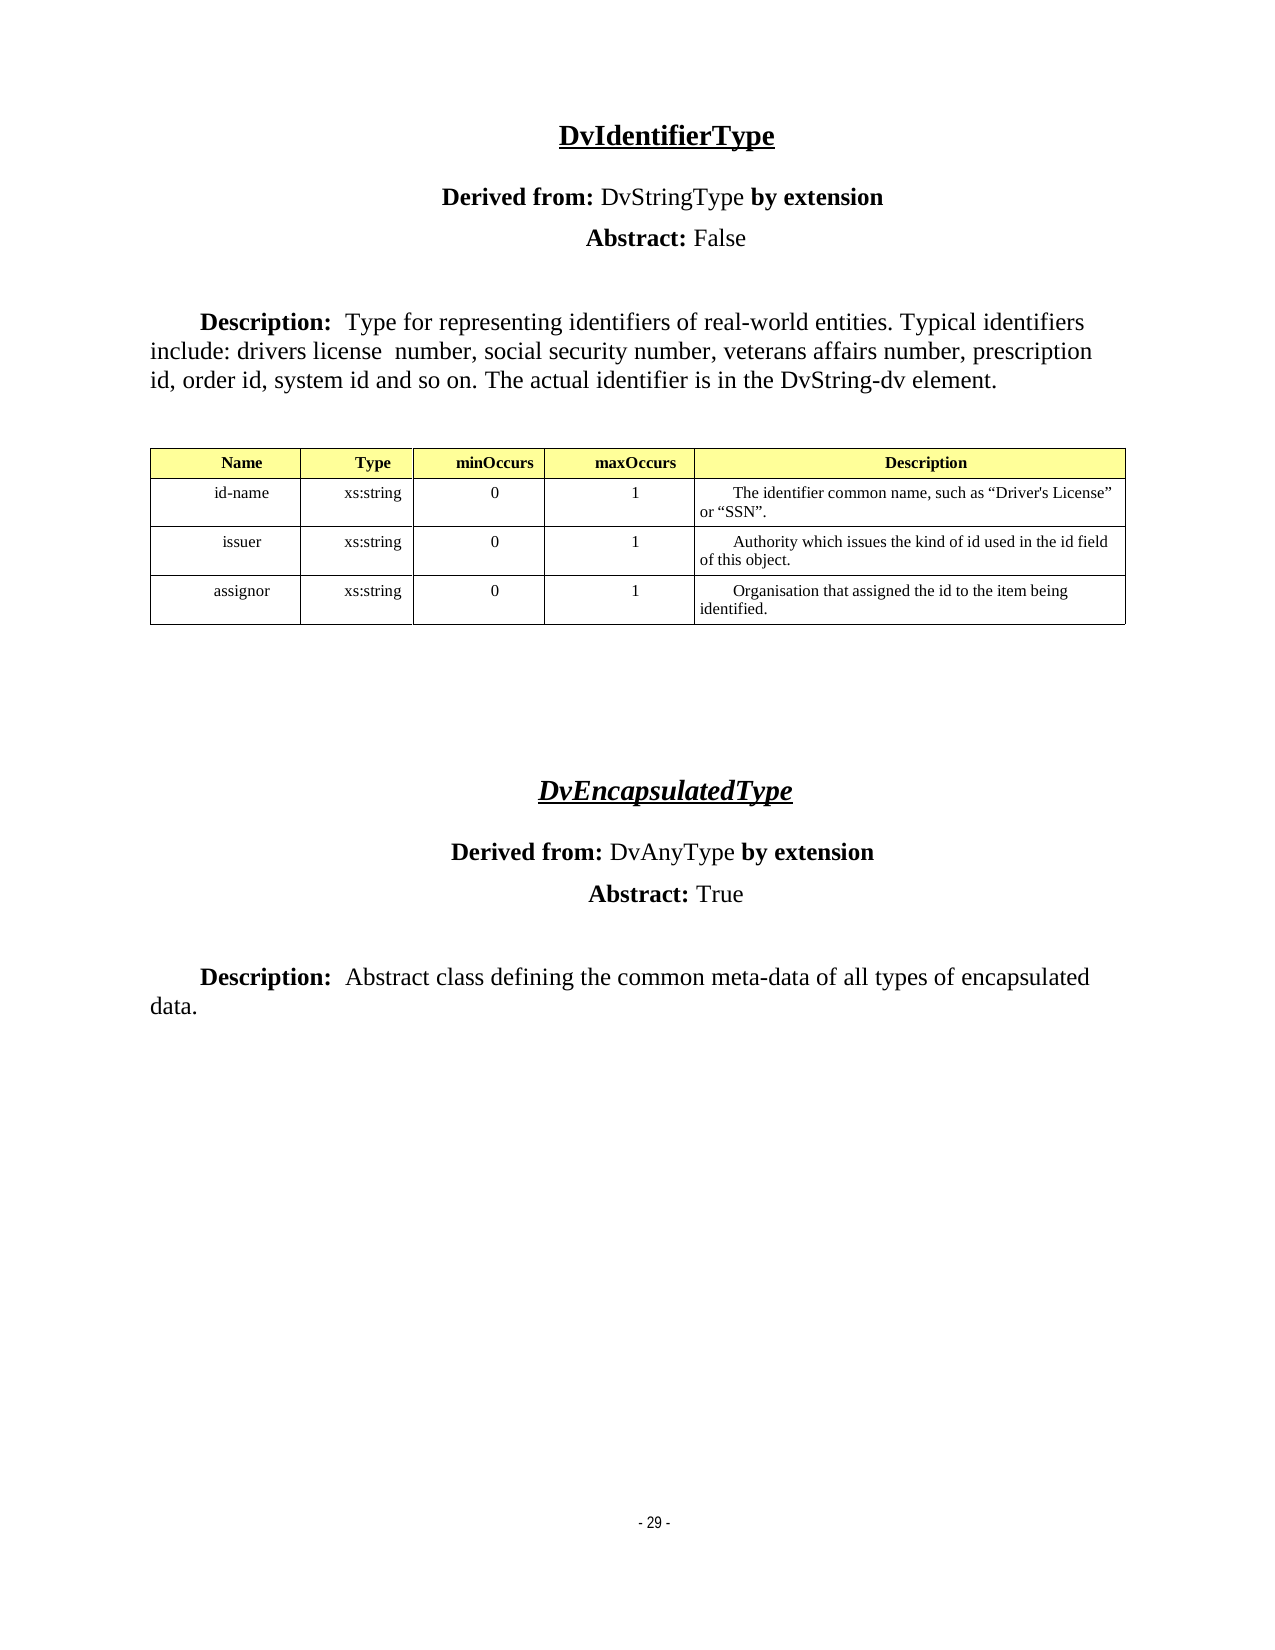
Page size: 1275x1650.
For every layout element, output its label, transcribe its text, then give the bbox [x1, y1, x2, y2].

text Abstract: True [150, 878, 1125, 908]
table_header Type [301, 449, 412, 478]
table_cell xs:string [301, 527, 412, 575]
table_cell 1 [545, 527, 694, 575]
table_cell The identifier common name, such as “Driver's License” or “SSN”. [695, 479, 1125, 526]
table_cell 0 [414, 527, 544, 575]
text DvEncapsulatedType [150, 773, 1125, 807]
table_header Description [695, 449, 1125, 478]
table_cell 1 [545, 576, 694, 624]
table_cell 0 [414, 479, 544, 526]
text Abstract: False [150, 223, 1125, 252]
table_header Name [151, 449, 300, 478]
text Derived from: DvAnyType by extension [150, 837, 1125, 866]
text Description: Type for representing identifiers of real-world entities. Typical identifiers include: drivers license number, social security number, veterans affairs number, prescription id, order id, system id and so on. The actual identifier is in the DvString-dv element. [150, 306, 1125, 394]
table_cell 0 [414, 576, 544, 624]
table_cell xs:string [301, 576, 412, 624]
table_header minOccurs [414, 449, 544, 478]
table_cell issuer [151, 527, 300, 575]
text Derived from: DvStringType by extension [150, 182, 1125, 211]
text DvIdentifierType [150, 118, 1125, 152]
table_cell 1 [545, 479, 694, 526]
text Description: Abstract class defining the common meta-data of all types of encapsulated data. [150, 962, 1125, 1020]
table_cell xs:string [301, 479, 412, 526]
table_cell id-name [151, 479, 300, 526]
table_cell assignor [151, 576, 300, 624]
table_cell Organisation that assigned the id to the item being identified. [695, 576, 1125, 624]
table_header maxOccurs [545, 449, 694, 478]
table_cell Authority which issues the kind of id used in the id field of this object. [695, 527, 1125, 575]
